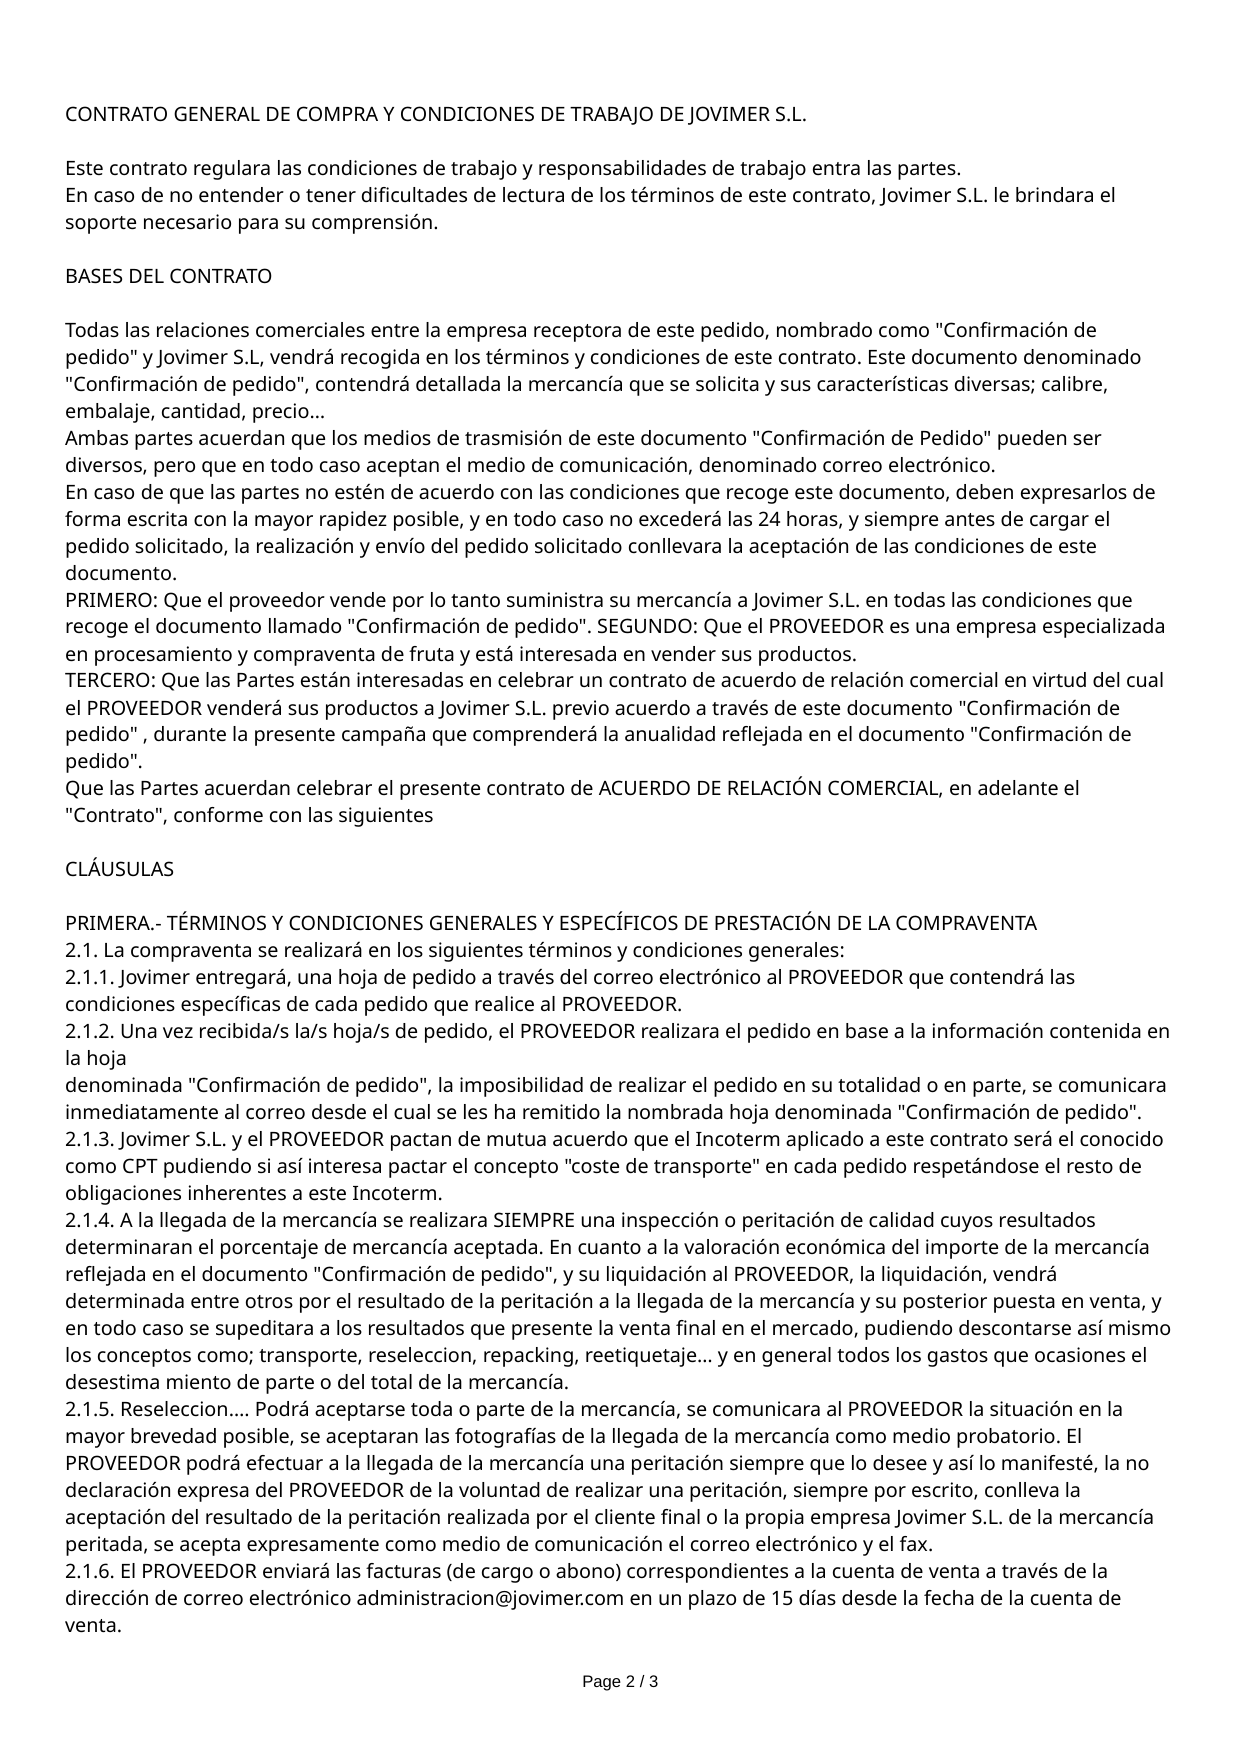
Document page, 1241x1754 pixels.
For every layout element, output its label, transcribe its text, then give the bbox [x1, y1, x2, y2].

text 2.1. La compraventa se realizará en los siguientes términos y condiciones generales: [65, 937, 1175, 963]
text PRIMERO: Que el proveedor vende por lo tanto suministra su mercancía a Jovimer S.L. en todas las condiciones que recoge el documento llamado "Confirmación de pedido". SEGUNDO: Que el PROVEEDOR es una empresa especializada en procesamiento y compraventa de fruta y está interesada en vender sus productos. [65, 586, 1175, 667]
text 2.1.3. Jovimer S.L. y el PROVEEDOR pactan de mutua acuerdo que el Incoterm aplicado a este contrato será el conocido como CPT pudiendo si así interesa pactar el concepto "coste de transporte" en cada pedido respetándose el resto de obligaciones inherentes a este Incoterm. [65, 1125, 1175, 1206]
text 2.1.1. Jovimer entregará, una hoja de pedido a través del correo electrónico al PROVEEDOR que contendrá las condiciones específicas de cada pedido que realice al PROVEEDOR. [65, 963, 1175, 1017]
text CONTRATO GENERAL DE COMPRA Y CONDICIONES DE TRABAJO DE JOVIMER S.L. [65, 100, 1175, 127]
text PRIMERA.- TÉRMINOS Y CONDICIONES GENERALES Y ESPECÍFICOS DE PRESTACIÓN DE LA COMPRAVENTA [65, 909, 1175, 937]
text denominada "Confirmación de pedido", la imposibilidad de realizar el pedido en su totalidad o en parte, se comunicara inmediatamente al correo desde el cual se les ha remitido la nombrada hoja denominada "Confirmación de pedido". [65, 1071, 1175, 1125]
text Ambas partes acuerdan que los medios de trasmisión de este documento "Confirmación de Pedido" pueden ser diversos, pero que en todo caso aceptan el medio de comunicación, denominado correo electrónico. [65, 424, 1175, 478]
text TERCERO: Que las Partes están interesadas en celebrar un contrato de acuerdo de relación comercial en virtud del cual el PROVEEDOR venderá sus productos a Jovimer S.L. previo acuerdo a través de este documento "Confirmación de pedido" , durante la presente campaña que comprenderá la anualidad reflejada en el documento "Confirmación de pedido". [65, 667, 1175, 775]
text 2.1.5. Reseleccion…. Podrá aceptarse toda o parte de la mercancía, se comunicara al PROVEEDOR la situación en la mayor brevedad posible, se aceptaran las fotografías de la llegada de la mercancía como medio probatorio. El PROVEEDOR podrá efectuar a la llegada de la mercancía una peritación siempre que lo desee y así lo manifesté, la no declaración expresa del PROVEEDOR de la voluntad de realizar una peritación, siempre por escrito, conlleva la aceptación del resultado de la peritación realizada por el cliente final o la propia empresa Jovimer S.L. de la mercancía peritada, se acepta expresamente como medio de comunicación el correo electrónico y el fax. [65, 1395, 1175, 1557]
text 2.1.6. El PROVEEDOR enviará las facturas (de cargo o abono) correspondientes a la cuenta de venta a través de la dirección de correo electrónico administracion@jovimer.com en un plazo de 15 días desde la fecha de la cuenta de venta. [65, 1557, 1175, 1638]
text En caso de no entender o tener dificultades de lectura de los términos de este contrato, Jovimer S.L. le brindara el soporte necesario para su comprensión. [65, 181, 1175, 235]
text Que las Partes acuerdan celebrar el presente contrato de ACUERDO DE RELACIÓN COMERCIAL, en adelante el "Contrato", conforme con las siguientes [65, 775, 1175, 829]
text 2.1.4. A la llegada de la mercancía se realizara SIEMPRE una inspección o peritación de calidad cuyos resultados determinaran el porcentaje de mercancía aceptada. En cuanto a la valoración económica del importe de la mercancía reflejada en el documento "Confirmación de pedido", y su liquidación al PROVEEDOR, la liquidación, vendrá determinada entre otros por el resultado de la peritación a la llegada de la mercancía y su posterior puesta en venta, y en todo caso se supeditara a los resultados que presente la venta final en el mercado, pudiendo descontarse así mismo los conceptos como; transporte, reseleccion, repacking, reetiquetaje… y en general todos los gastos que ocasiones el desestima miento de parte o del total de la mercancía. [65, 1206, 1175, 1395]
text BASES DEL CONTRATO [65, 262, 1175, 289]
text Todas las relaciones comerciales entre la empresa receptora de este pedido, nombrado como "Confirmación de pedido" y Jovimer S.L, vendrá recogida en los términos y condiciones de este contrato. Este documento denominado "Confirmación de pedido", contendrá detallada la mercancía que se solicita y sus características diversas; calibre, embalaje, cantidad, precio… [65, 316, 1175, 424]
text CLÁUSULAS [65, 856, 1175, 883]
text En caso de que las partes no estén de acuerdo con las condiciones que recoge este documento, deben expresarlos de forma escrita con la mayor rapidez posible, y en todo caso no excederá las 24 horas, y siempre antes de cargar el pedido solicitado, la realización y envío del pedido solicitado conllevara la aceptación de las condiciones de este documento. [65, 478, 1175, 586]
text 2.1.2. Una vez recibida/s la/s hoja/s de pedido, el PROVEEDOR realizara el pedido en base a la información contenida en la hoja [65, 1017, 1175, 1071]
text Este contrato regulara las condiciones de trabajo y responsabilidades de trabajo entra las partes. [65, 154, 1175, 181]
